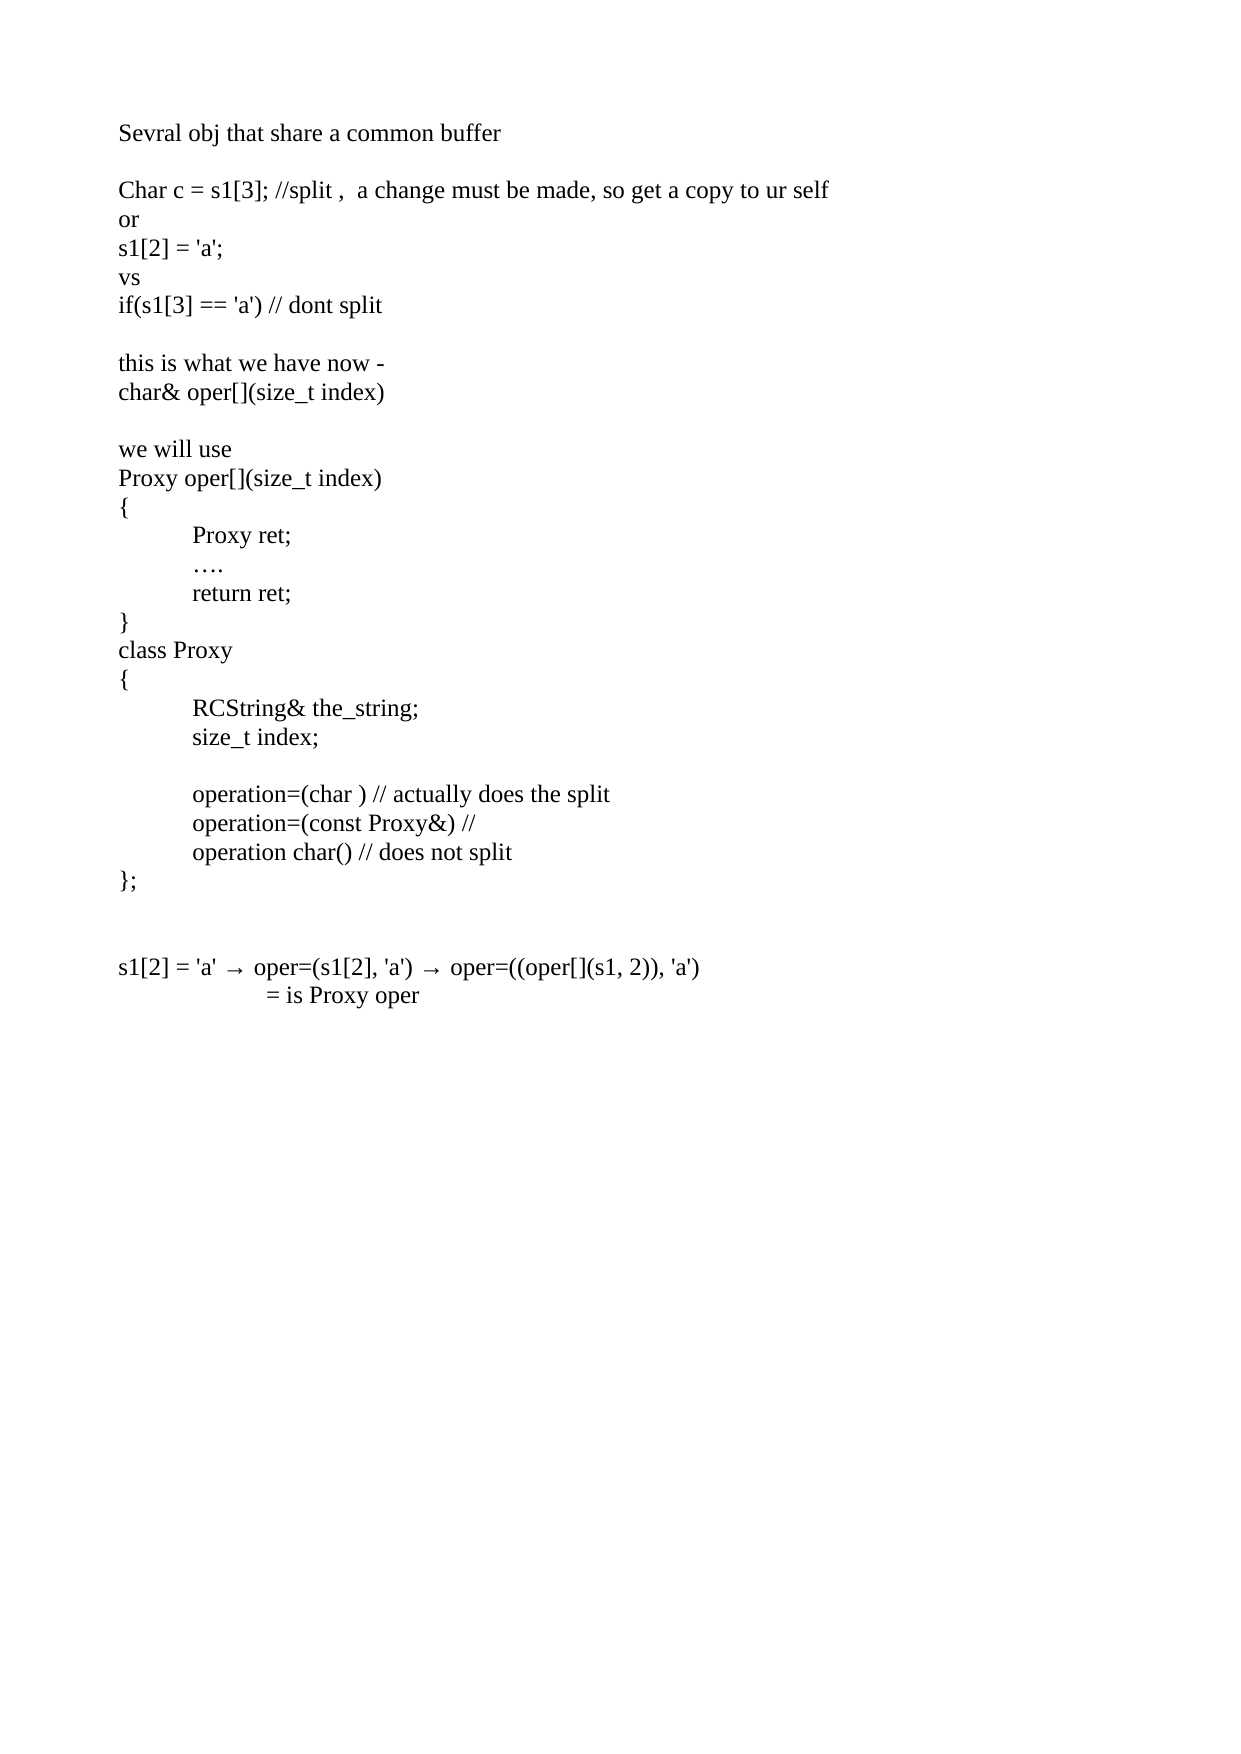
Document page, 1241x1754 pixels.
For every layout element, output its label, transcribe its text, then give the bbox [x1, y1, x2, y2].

text we will use [118, 434, 1122, 463]
text s1[2] = 'a'; [118, 233, 1122, 262]
text RCString& the_string; [118, 693, 1122, 722]
text Proxy ret; [118, 521, 1122, 549]
text Char c = s1[3]; //split , a change must be made, so get a copy to ur self [118, 176, 1122, 204]
text } [118, 607, 1122, 636]
text class Proxy [118, 636, 1122, 664]
text s1[2] = 'a' → oper=(s1[2], 'a') → oper=((oper[](s1, 2)), 'a') [118, 952, 1122, 981]
text char& oper[](size_t index) [118, 377, 1122, 406]
text size_t index; [118, 722, 1122, 751]
text }; [118, 866, 1122, 894]
text operation=(char ) // actually does the split [118, 779, 1122, 808]
text = is Proxy oper [118, 981, 1122, 1009]
text this is what we have now - [118, 348, 1122, 377]
text { [118, 492, 1122, 521]
text Sevral obj that share a common buffer [118, 118, 1122, 147]
text operation char() // does not split [118, 837, 1122, 866]
text { [118, 664, 1122, 693]
text …. [118, 549, 1122, 578]
text return ret; [118, 578, 1122, 607]
text Proxy oper[](size_t index) [118, 463, 1122, 492]
text or [118, 204, 1122, 233]
text if(s1[3] == 'a') // dont split [118, 291, 1122, 319]
text operation=(const Proxy&) // [118, 808, 1122, 837]
text vs [118, 262, 1122, 291]
